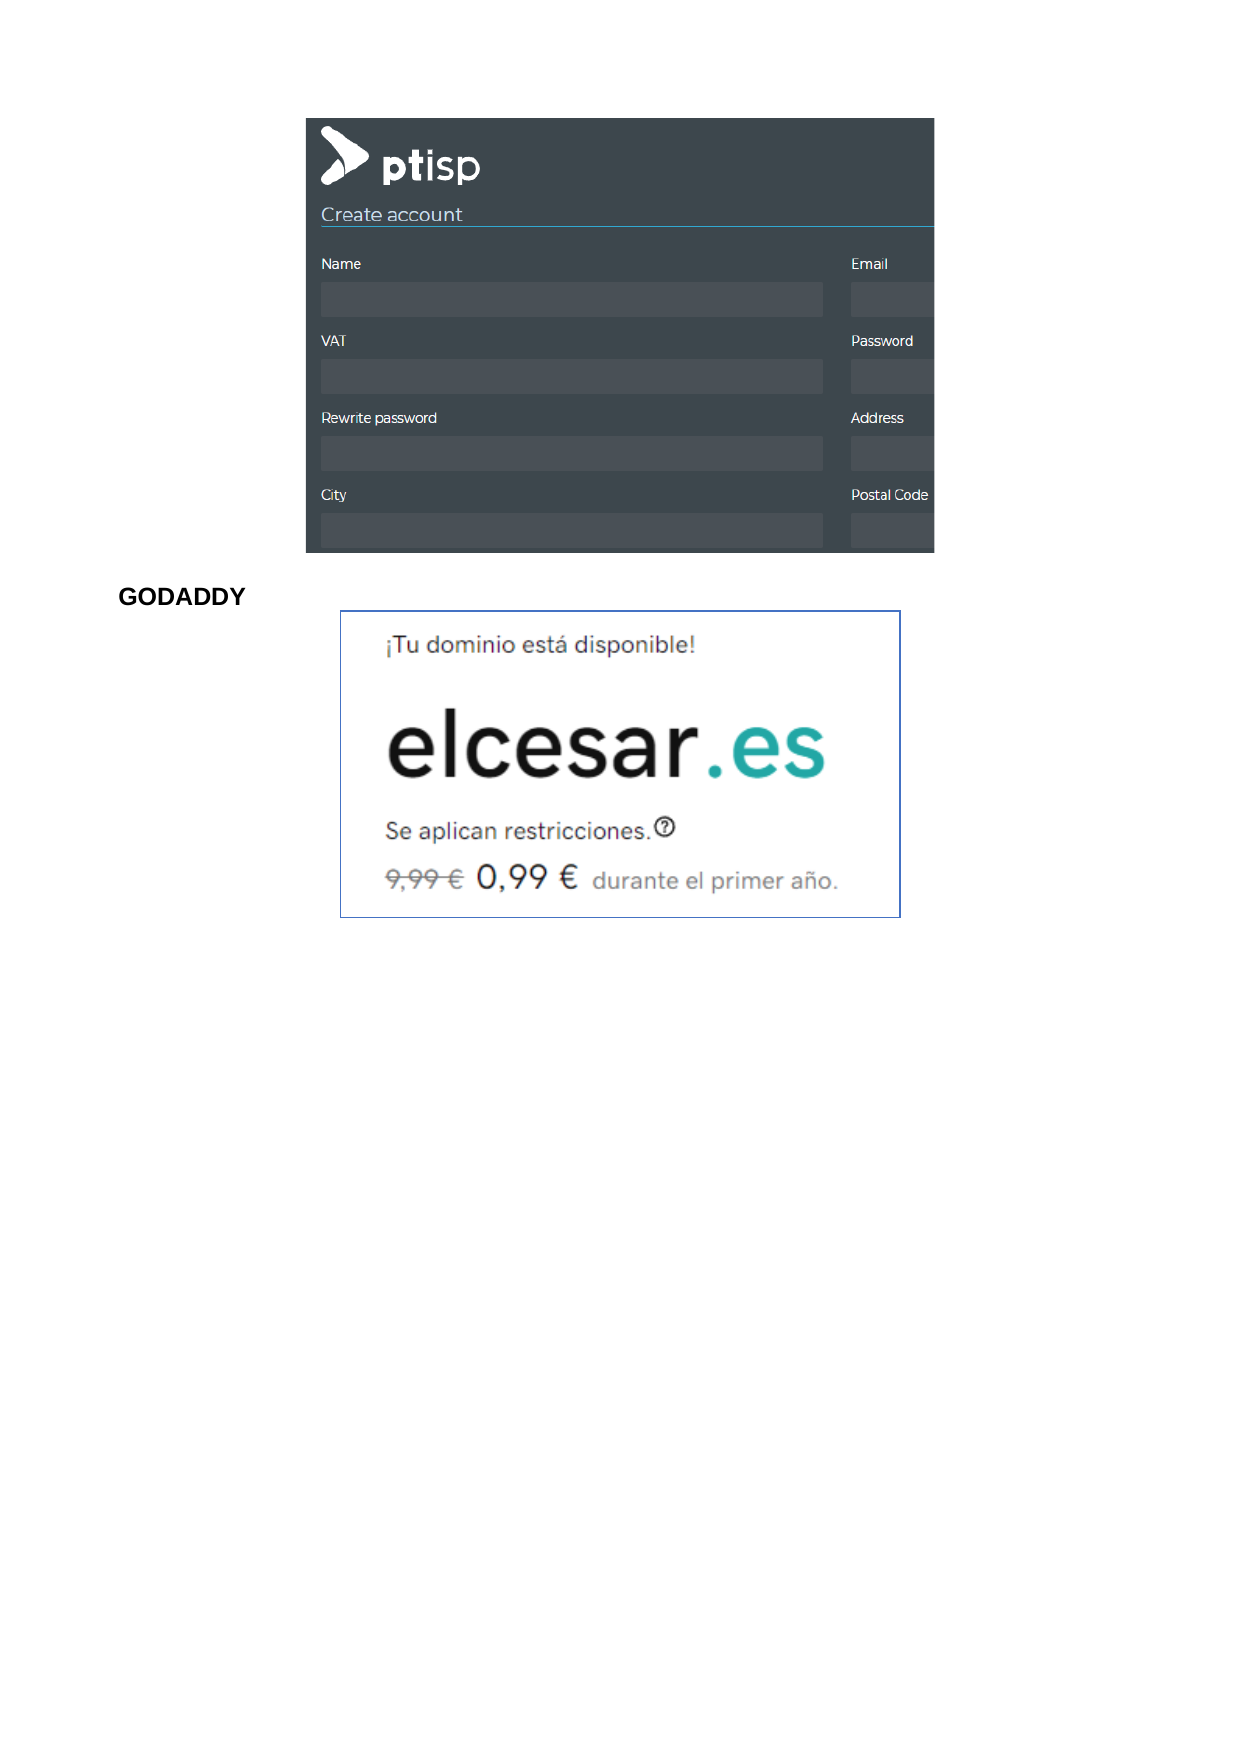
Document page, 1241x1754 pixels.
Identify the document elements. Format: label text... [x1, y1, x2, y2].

text GODADDY [118, 582, 1122, 610]
